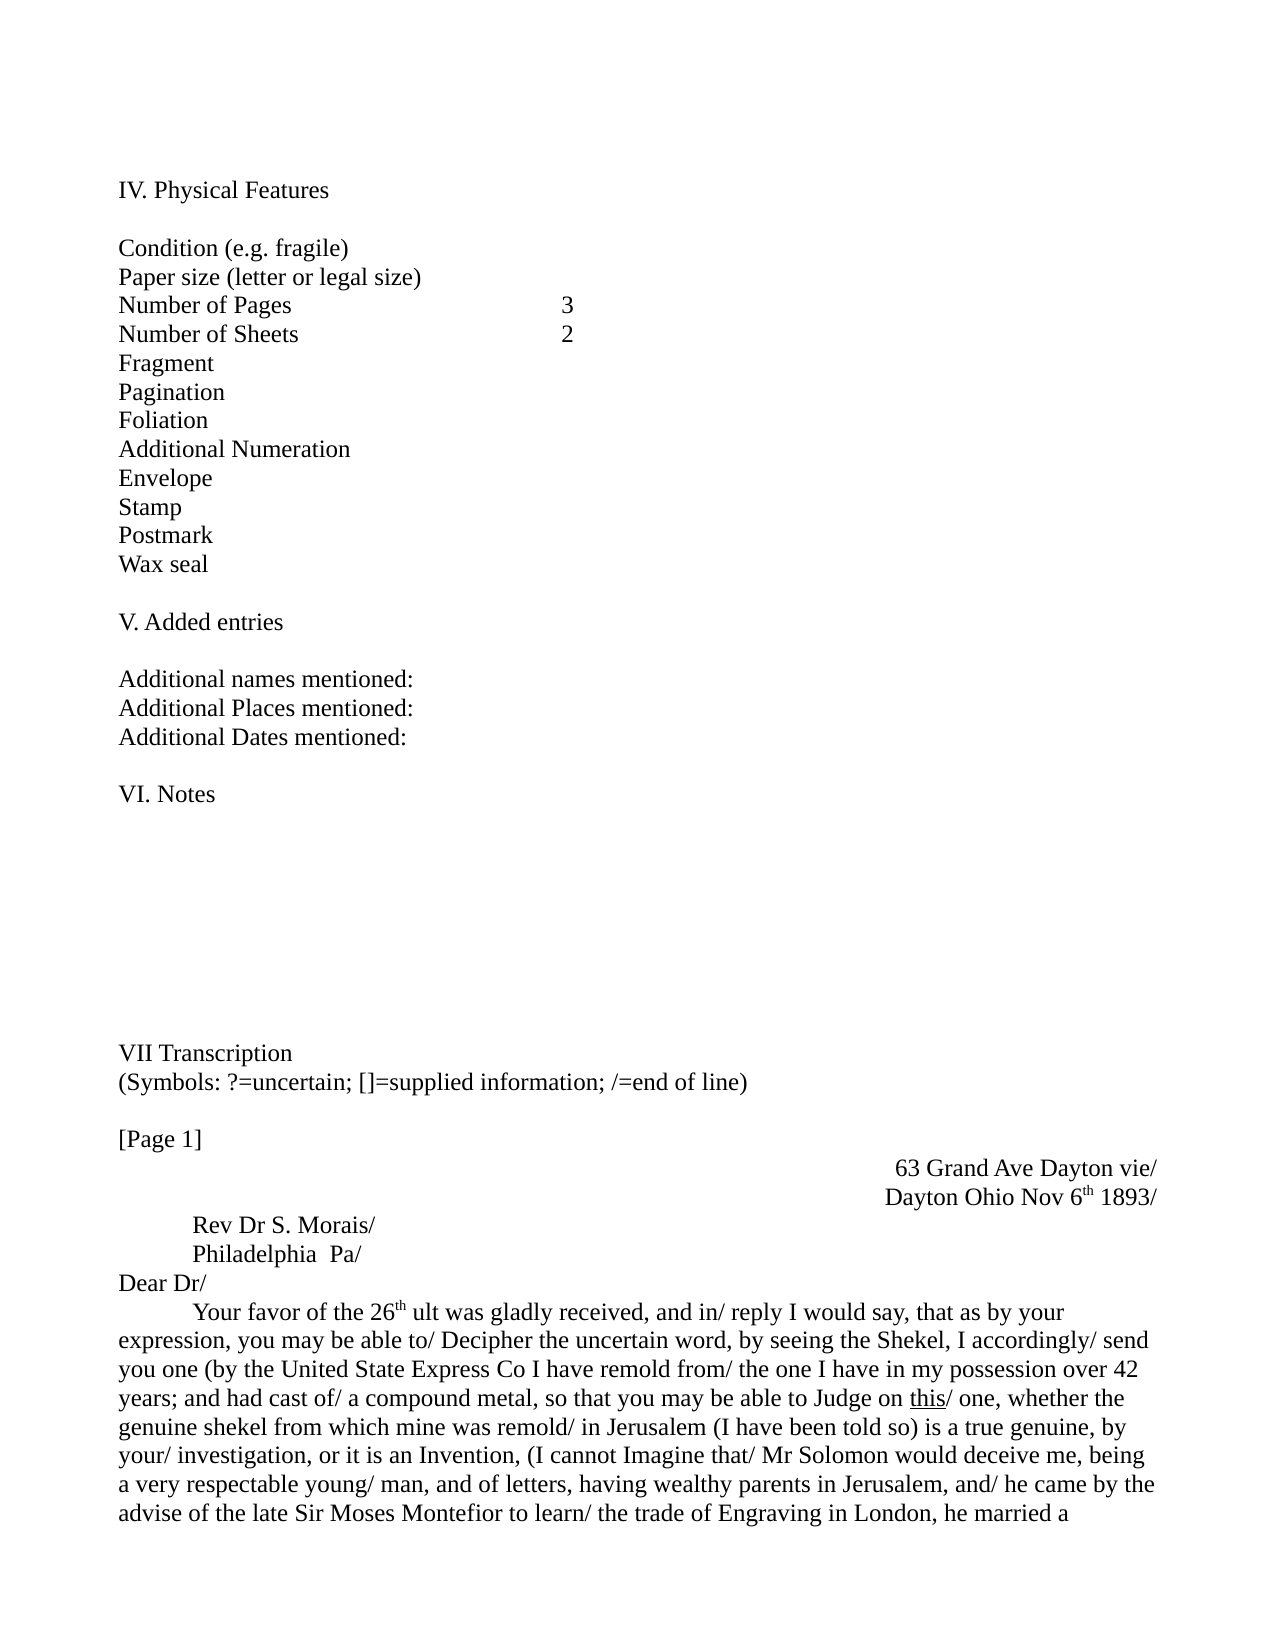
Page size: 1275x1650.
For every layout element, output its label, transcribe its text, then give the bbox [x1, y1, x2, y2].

text Rev Dr S. Morais/ [118, 1211, 1157, 1239]
text VII Transcription [118, 1038, 1157, 1067]
text Dayton Ohio Nov 6th 1893/ [118, 1182, 1157, 1211]
text Number of Sheets 2 [118, 319, 1157, 348]
text IV. Physical Features [118, 176, 1157, 204]
text Fragment [118, 348, 1157, 377]
text Additional Dates mentioned: [118, 722, 1157, 751]
text Paper size (letter or legal size) [118, 262, 1157, 291]
text 63 Grand Ave Dayton vie/ [118, 1153, 1157, 1182]
text (Symbols: ?=uncertain; []=supplied information; /=end of line) [118, 1067, 1157, 1096]
text Philadelphia Pa/ [118, 1239, 1157, 1268]
text Dear Dr/ [118, 1268, 1157, 1297]
text Envelope [118, 463, 1157, 492]
text Stamp [118, 492, 1157, 521]
text Pagination [118, 377, 1157, 406]
text Condition (e.g. fragile) [118, 233, 1157, 262]
text Additional Numeration [118, 434, 1157, 463]
text V. Added entries [118, 607, 1157, 636]
text Additional names mentioned: [118, 664, 1157, 693]
text Number of Pages 3 [118, 291, 1157, 319]
text Your favor of the 26th ult was gladly received, and in/ reply I would say, that as by your expression, you may be able to/ Decipher the uncertain word, by seeing the Shekel, I accordingly/ send you one (by the United State Express Co I have remold from/ the one I have in my possession over 42 years; and had cast of/ a compound metal, so that you may be able to Judge on this/ one, whether the genuine shekel from which mine was remold/ in Jerusalem (I have been told so) is a true genuine, by your/ investigation, or it is an Invention, (I cannot Imagine that/ Mr Solomon would deceive me, being a very respectable young/ man, and of letters, having wealthy parents in Jerusalem, and/ he came by the advise of the late Sir Moses Montefior to learn/ the trade of Engraving in London, he married a [118, 1297, 1157, 1527]
text Wax seal [118, 549, 1157, 578]
text VI. Notes [118, 779, 1157, 808]
text Foliation [118, 406, 1157, 434]
text [Page 1] [118, 1124, 1157, 1153]
text Postma rk [118, 521, 1157, 549]
text Additional Places mentioned: [118, 693, 1157, 722]
